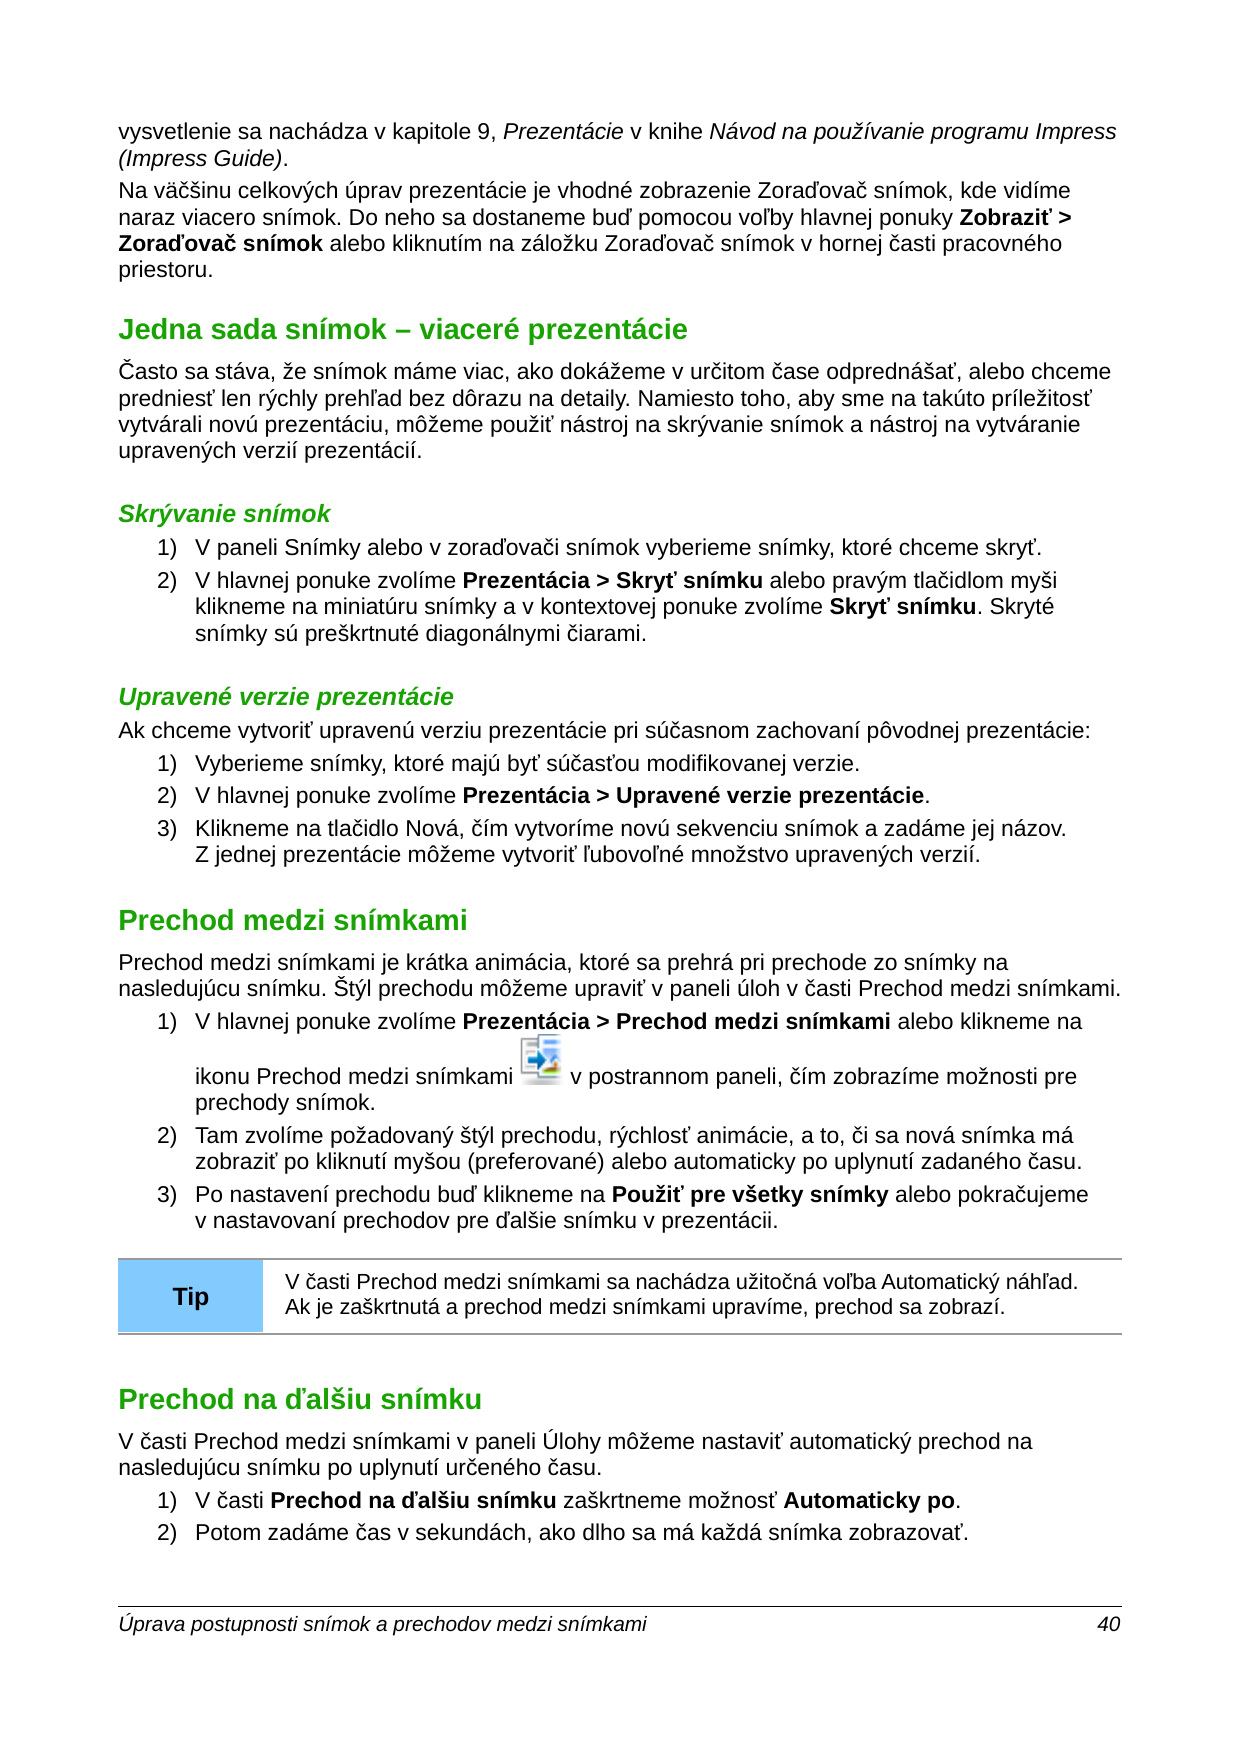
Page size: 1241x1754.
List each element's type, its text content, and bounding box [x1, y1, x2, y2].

list Ako bolo spomenuté v časti „Úprava prezentácie“ na strane 21, Impress na zobrazovanie snímok prezentácie používa všeobecne prijateľné predvolené nastavenia, pričom však umožňuje úpravu mnohých detailov. V tejto časti sa budeme venovať len niektorým aspektom, pričom podrobnejšie vysvetlenie sa nachádza v kapitole 9, Prezentácie v knihe Návod na používanie programu Impress (Impress Guide). [118, 118, 1122, 171]
list Na väčšinu celkových úprav prezentácie je vhodné zobrazenie Zoraďovač snímok, kde vidíme naraz viacero snímok. Do neho sa dostaneme buď pomocou voľby hlavnej ponuky Zobraziť > Zoraďovač snímok alebo kliknutím na záložku Zoraďovač snímok v hornej časti pracovného priestoru. [118, 177, 1122, 283]
table_header Tip [118, 1260, 263, 1332]
list V hlavnej ponuke zvolíme Prezentácia > Skryť snímku alebo pravým tlačidlom myši klikneme na miniatúru snímky a v kontextovej ponuke zvolíme Skryť snímku. Skryté snímky sú preškrtnuté diagonálnymi čiarami. [177, 567, 1122, 646]
list Ak chceme vytvoriť upravenú verziu prezentácie pri súčasnom zachovaní pôvodnej prezentácie: [118, 717, 1122, 743]
list Tam zvolíme požadovaný štýl prechodu, rýchlosť animácie, a to, či sa nová snímka má zobraziť po kliknutí myšou (preferované) alebo automaticky po uplynutí zadaného času. [177, 1122, 1122, 1174]
list V hlavnej ponuke zvolíme Prezentácia > Upravené verzie prezentácie. [177, 782, 1122, 808]
list V hlavnej ponuke zvolíme Prezentácia > Prechod medzi snímkami alebo klikneme na ikonu Prechod medzi snímkami v postrannom paneli, čím zobrazíme možnosti pre prechody snímok. [177, 1008, 1122, 1115]
list Klikneme na tlačidlo Nová, čím vytvoríme novú sekvenciu snímok a zadáme jej názov. Z jednej prezentácie môžeme vytvoriť ľubovoľné množstvo upravených verzií. [177, 815, 1122, 867]
picture [519, 1034, 564, 1085]
subtitle Skrývanie snímok [118, 499, 1122, 528]
list Prechod medzi snímkami je krátka animácia, ktoré sa prehrá pri prechode zo snímky na nasledujúcu snímku. Štýl prechodu môžeme upraviť v paneli úloh v časti Prechod medzi snímkami. [118, 949, 1122, 1002]
list Po nastavení prechodu buď klikneme na Použiť pre všetky snímky alebo pokračujeme v nastavovaní prechodov pre ďalšie snímku v prezentácii. [177, 1181, 1122, 1233]
list V časti Prechod na ďalšiu snímku zaškrtneme možnosť Automaticky po. [177, 1487, 1122, 1513]
subtitle Prechod na ďalšiu snímku [118, 1382, 1122, 1415]
list Vyberieme snímky, ktoré majú byť súčasťou modifikovanej verzie. [177, 749, 1122, 776]
table_header V časti Prechod medzi snímkami sa nachádza užitočná voľba Automatický náhľad. Ak je zaškrtnutá a prechod medzi snímkami upravíme, prechod sa zobrazí. [264, 1260, 1122, 1332]
list V paneli Snímky alebo v zoraďovači snímok vyberieme snímky, ktoré chceme skryť. [177, 534, 1122, 561]
subtitle Prechod medzi snímkami [118, 903, 1122, 936]
subtitle Upravené verzie prezentácie [118, 681, 1122, 710]
subtitle Jedna sada snímok – viaceré prezentácie [118, 312, 1122, 346]
text Často sa stáva, že snímok máme viac, ako dokážeme v určitom čase odprednášať, alebo chceme predniesť len rýchly prehľad bez dôrazu na detaily. Namiesto toho, aby sme na takúto príležitosť vytvárali novú prezentáciu, môžeme použiť nástroj na skrývanie snímok a nástroj na vytváranie upravených verzií prezentácií. [118, 358, 1122, 463]
list Potom zadáme čas v sekundách, ako dlho sa má každá snímka zobrazovať. [177, 1519, 1122, 1546]
list V časti Prechod medzi snímkami v paneli Úlohy môžeme nastaviť automatický prechod na nasledujúcu snímku po uplynutí určeného času. [118, 1428, 1122, 1480]
